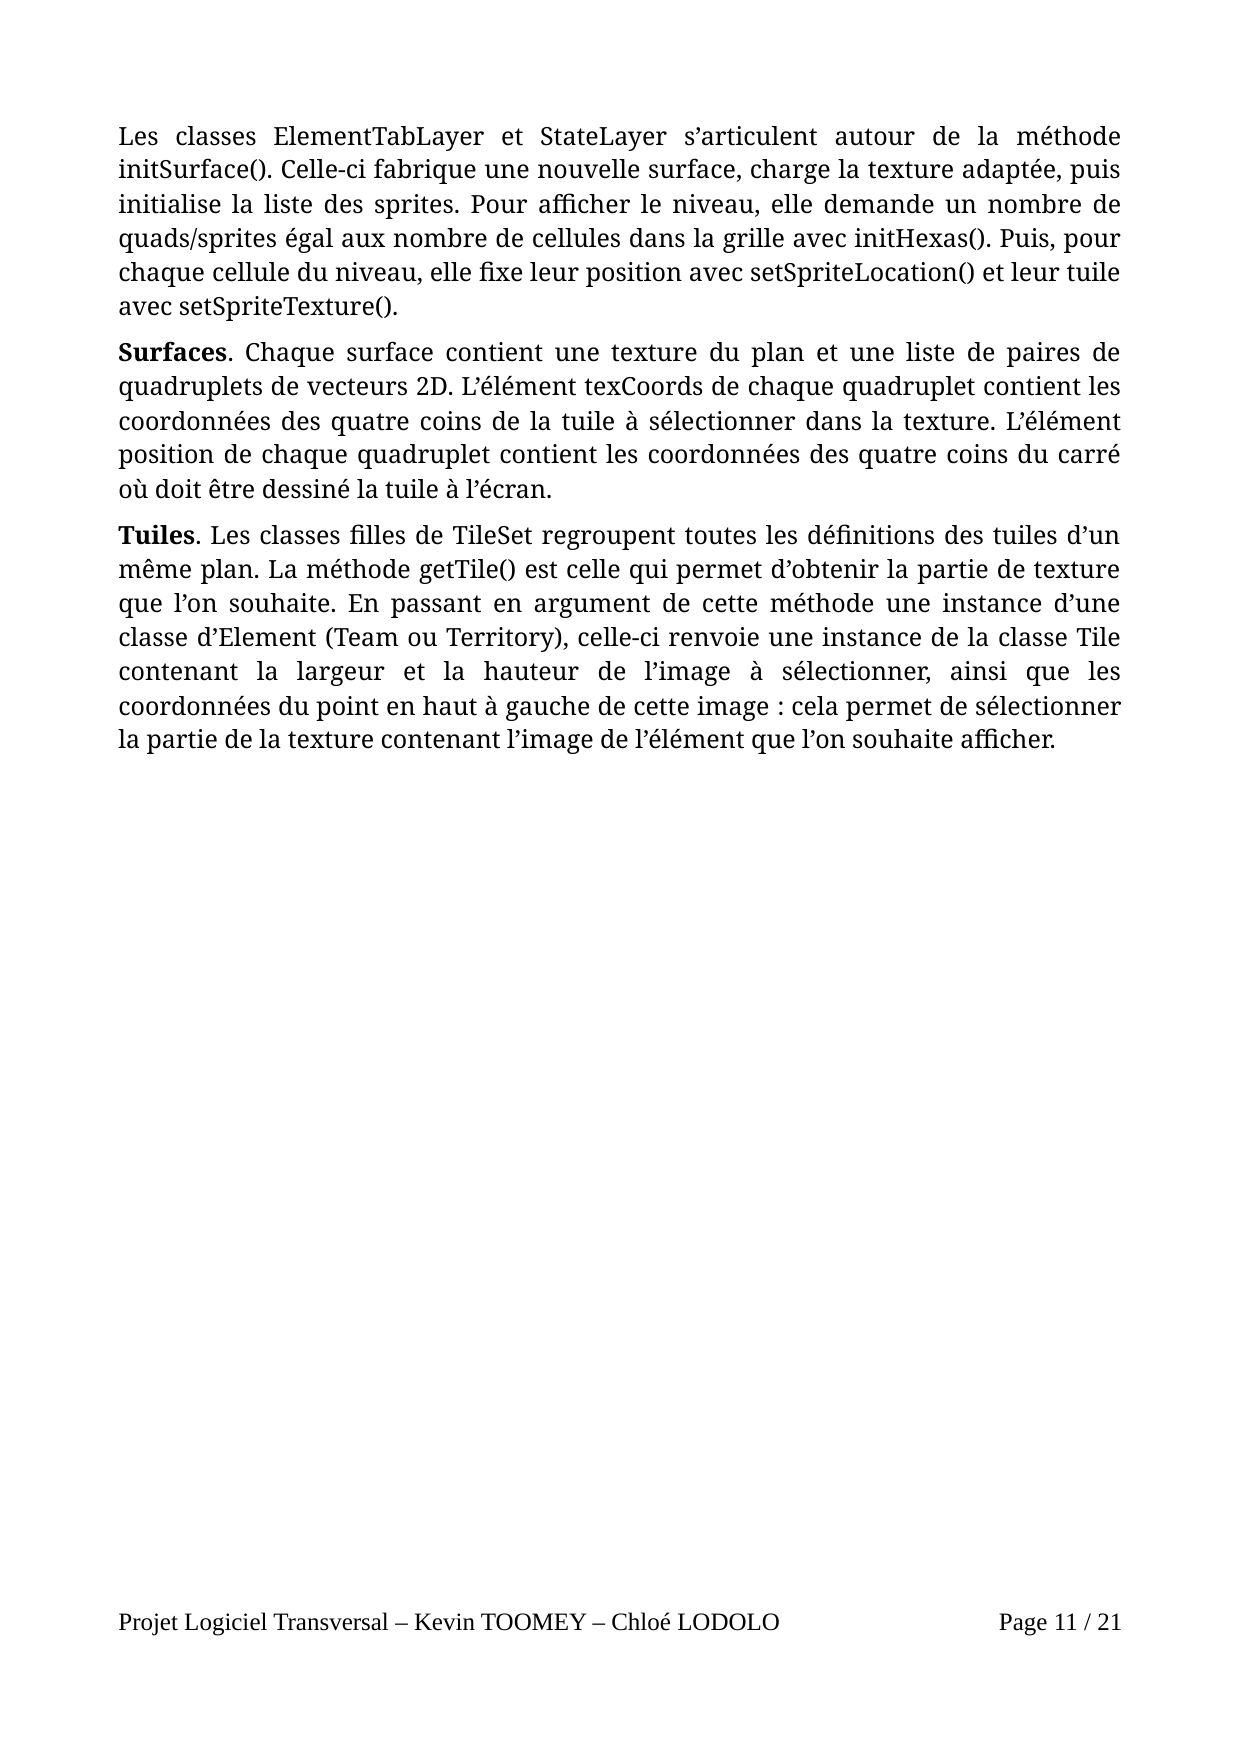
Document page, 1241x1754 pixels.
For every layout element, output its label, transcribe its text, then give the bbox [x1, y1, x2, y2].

text Surfaces. Chaque surface contient une texture du plan et une liste de paires de quadruplets de vecteurs 2D. L’élément texCoords de chaque quadruplet contient les coordonnées des quatre coins de la tuile à sélectionner dans la texture. L’élément position de chaque quadruplet contient les coordonnées des quatre coins du carré où doit être dessiné la tuile à l’écran. [118, 335, 1122, 505]
text Tuiles. Les classes filles de TileSet regroupent toutes les définitions des tuiles d’un même plan. La méthode getTile() est celle qui permet d’obtenir la partie de texture que l’on souhaite. En passant en argument de cette méthode une instance d’une classe d’Element (Team ou Territory), celle-ci renvoie une instance de la classe Tile contenant la largeur et la hauteur de l’image à sélectionner, ainsi que les coordonnées du point en haut à gauche de cette image : cela permet de sélectionner la partie de la texture contenant l’image de l’élément que l’on souhaite afficher. [118, 518, 1122, 756]
text Les classes ElementTabLayer et StateLayer s’articulent autour de la méthode initSurface(). Celle-ci fabrique une nouvelle surface, charge la texture adaptée, puis initialise la liste des sprites. Pour afficher le niveau, elle demande un nombre de quads/sprites égal aux nombre de cellules dans la grille avec initHexas(). Puis, pour chaque cellule du niveau, elle fixe leur position avec setSpriteLocation() et leur tuile avec setSpriteTexture(). [118, 118, 1122, 322]
